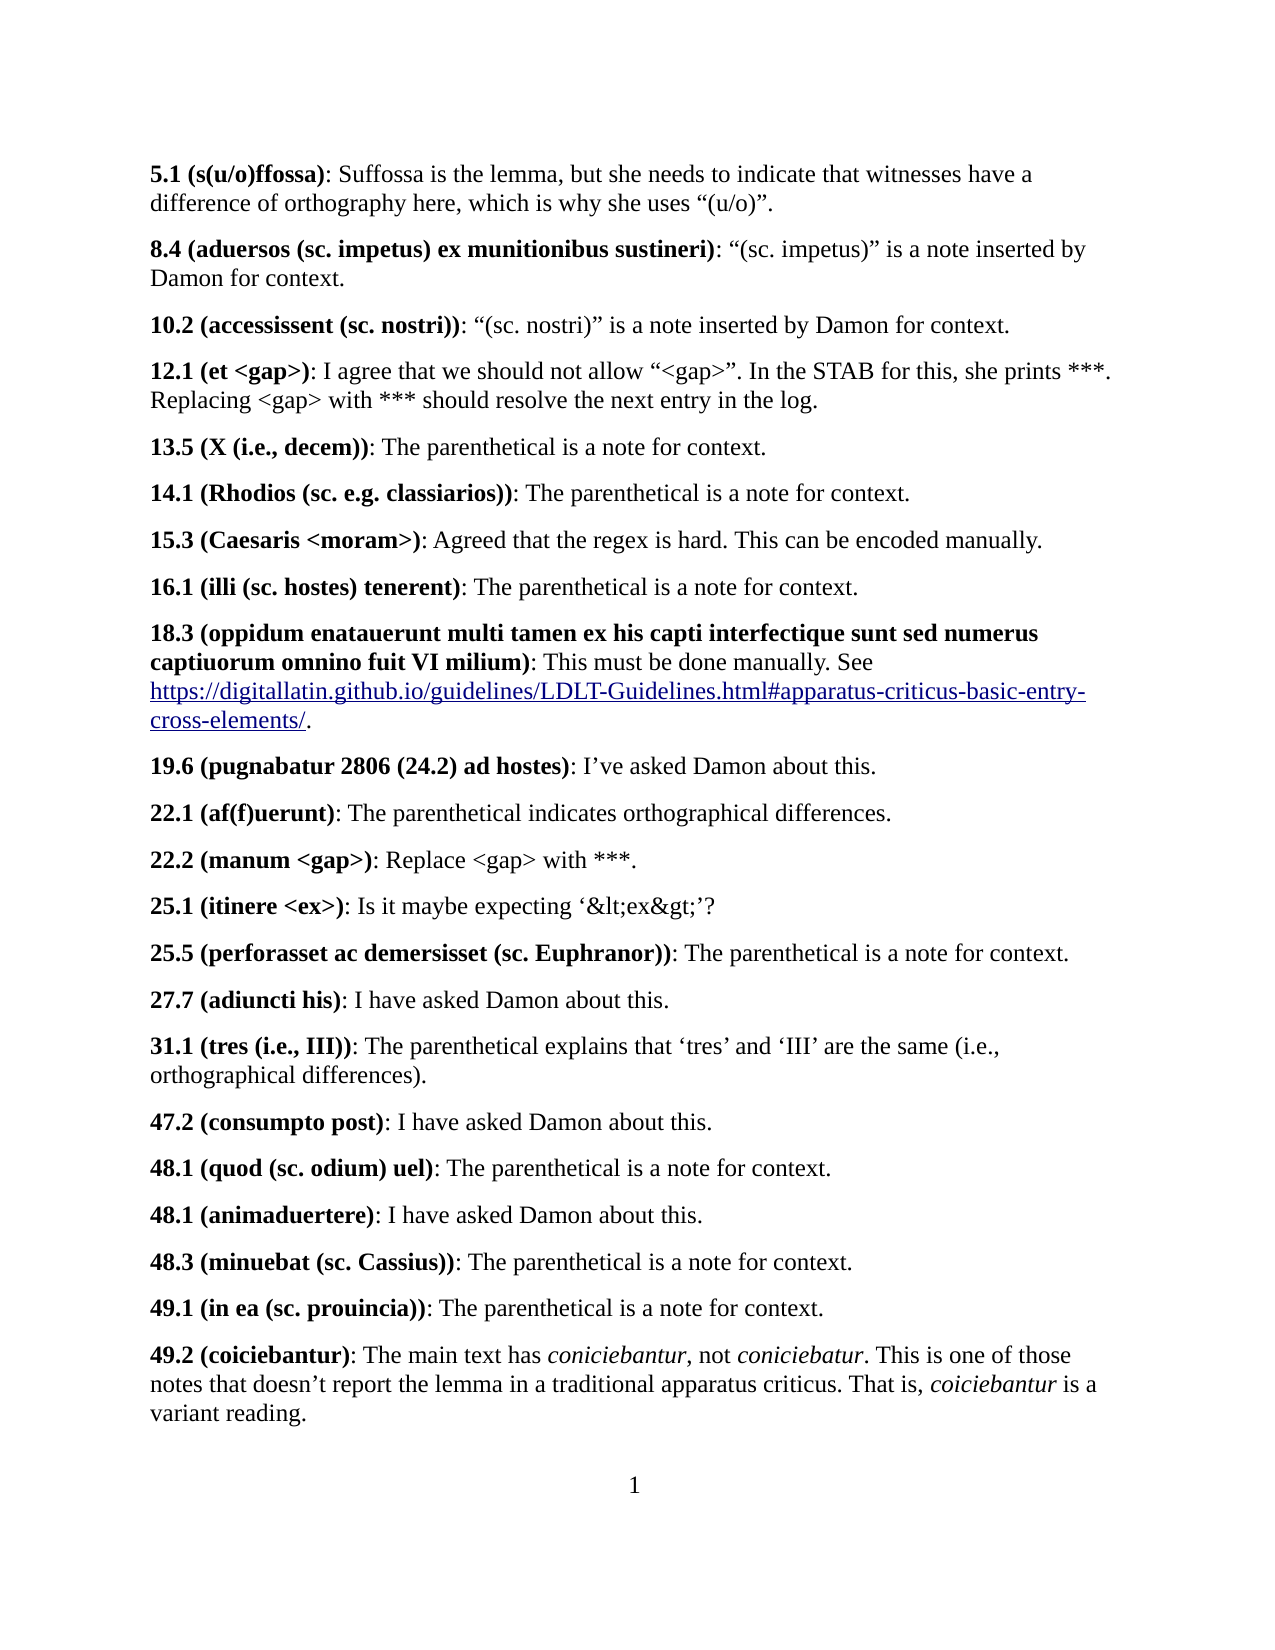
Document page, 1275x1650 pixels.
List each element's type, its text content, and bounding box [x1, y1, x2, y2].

text 47.2 (consumpto post): I have asked Damon about this. [150, 1107, 1125, 1136]
text 22.1 (af(f)uerunt): The parenthetical indicates orthographical differences. [150, 798, 1125, 827]
text 48.1 (animaduertere): I have asked Damon about this. [150, 1200, 1125, 1229]
text 49.2 (coiciebantur): The main text has coniciebantur, not coniciebatur. This is one of those notes that doesn’t report the lemma in a traditional apparatus criticus. That is, coiciebantur is a variant reading. [150, 1340, 1125, 1426]
text 14.1 (Rhodios (sc. e.g. classiarios)): The parenthetical is a note for context. [150, 478, 1125, 507]
text 8.4 (aduersos (sc. impetus) ex munitionibus sustineri): “(sc. impetus)” is a note inserted by Damon for context. [150, 234, 1125, 292]
text 49.1 (in ea (sc. prouincia)): The parenthetical is a note for context. [150, 1293, 1125, 1322]
text 12.1 (et <gap>): I agree that we should not allow “<gap>”. In the STAB for this, she prints ***. Replacing <gap> with *** should resolve the next entry in the log. [150, 356, 1125, 414]
text 18.3 (oppidum enatauerunt multi tamen ex his capti interfectique sunt sed numerus captiuorum omnino fuit VI milium): This must be done manually. See https://digitallatin.github.io/guidelines/LDLT-Guidelines.html#apparatus-criticus-basic-entry-cross-elements/. [150, 618, 1125, 733]
text 13.5 (X (i.e., decem)): The parenthetical is a note for context. [150, 432, 1125, 461]
text 5.1 (s(u/o)ffossa): Suffossa is the lemma, but she needs to indicate that witnesses have a difference of orthography here, which is why she uses “(u/o)”. [150, 159, 1125, 216]
text 48.1 (quod (sc. odium) uel): The parenthetical is a note for context. [150, 1153, 1125, 1182]
text 19.6 (pugnabatur 2806 (24.2) ad hostes): I’ve asked Damon about this. [150, 751, 1125, 780]
text 48.3 (minuebat (sc. Cassius)): The parenthetical is a note for context. [150, 1247, 1125, 1276]
text 25.1 (itinere <ex>): Is it maybe expecting ‘&lt;ex&gt;’? [150, 891, 1125, 920]
text 10.2 (accessissent (sc. nostri)): “(sc. nostri)” is a note inserted by Damon for context. [150, 310, 1125, 338]
text 31.1 (tres (i.e., III)): The parenthetical explains that ‘tres’ and ‘III’ are the same (i.e., orthographical differences). [150, 1031, 1125, 1089]
text 25.5 (perforasset ac demersisset (sc. Euphranor)): The parenthetical is a note for context. [150, 938, 1125, 967]
text 15.3 (Caesaris <moram>): Agreed that the regex is hard. This can be encoded manually. [150, 525, 1125, 554]
text 22.2 (manum <gap>): Replace <gap> with ***. [150, 845, 1125, 873]
text 27.7 (adiuncti his): I have asked Damon about this. [150, 985, 1125, 1013]
text 16.1 (illi (sc. hostes) tenerent): The parenthetical is a note for context. [150, 572, 1125, 601]
